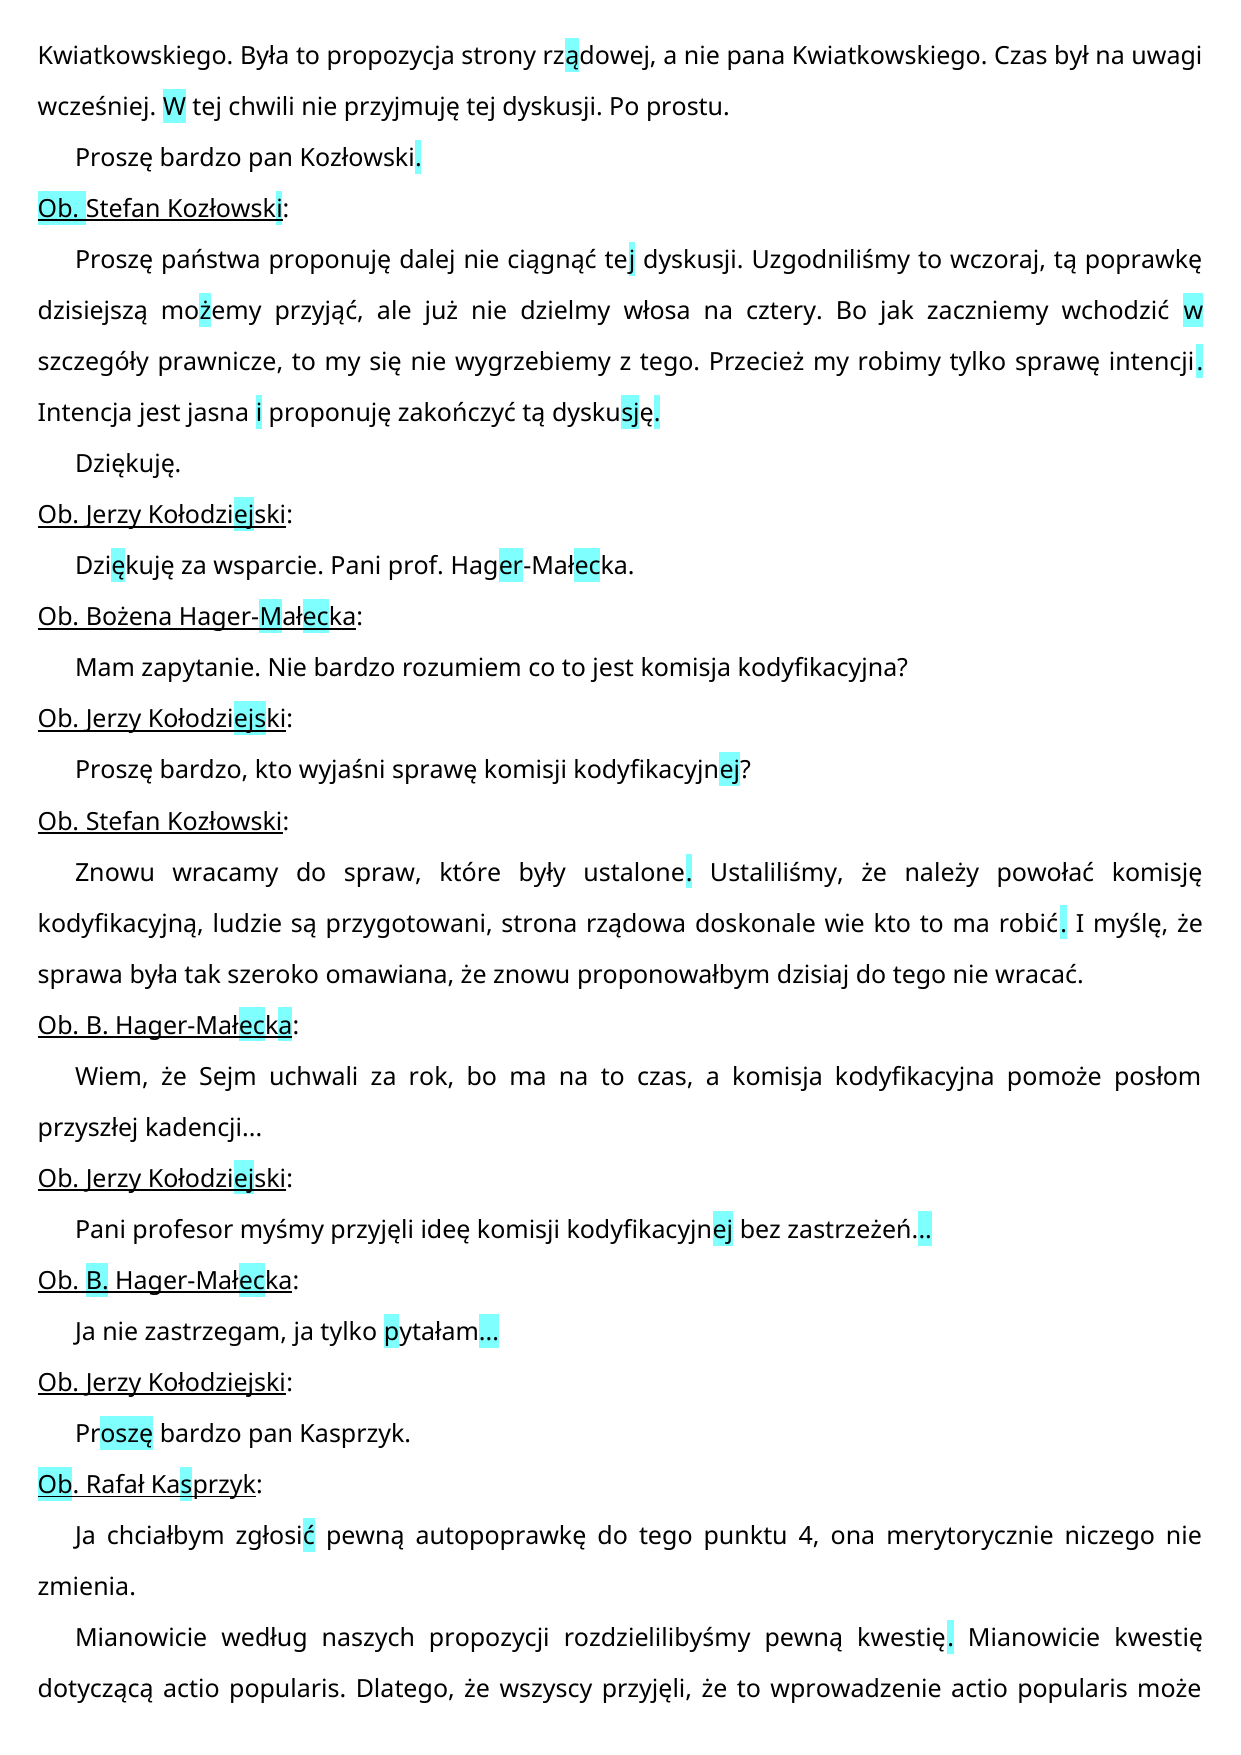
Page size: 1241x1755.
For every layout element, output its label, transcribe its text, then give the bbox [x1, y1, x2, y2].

text Znowu wracamy do spraw, które były ustalone. Ustaliliśmy, że należy powołać komisję kodyfikacyjną, ludzie są przygotowani, strona rządowa doskonale wie kto to ma robić. I myślę, że sprawa była tak szeroko omawiana, że znowu proponowałbym dzisiaj do tego nie wracać. [37, 854, 1203, 990]
text Ob. Jerzy Kołodziejski: [37, 1364, 1203, 1399]
text Ob. Jerzy Kołodziejski: [37, 1160, 1203, 1194]
text Ob. B. Hager-Małecka: [37, 1262, 1203, 1297]
text Proszę bardzo pan Kozłowski. [37, 139, 1203, 174]
text Ob. Stefan Kozłowski: [37, 803, 1203, 837]
text Dziękuję za wsparcie. Pani prof. Hager-Małecka. [37, 548, 1203, 582]
text Ob. Rafał Kasprzyk: [37, 1467, 1203, 1501]
text Kwiatkowskiego. Była to propozycja strony rządowej, a nie pana Kwiatkowskiego. Czas był na uwagi wcześniej. W tej chwili nie przyjmuję tej dyskusji. Po prostu. [37, 37, 1203, 123]
text Ob. Stefan Kozłowski: [37, 191, 1203, 225]
text Ob. B. Hager-Małecka: [37, 1007, 1203, 1041]
text Mam zapytanie. Nie bardzo rozumiem co to jest komisja kodyfikacyjna? [37, 650, 1203, 684]
text Wiem, że Sejm uchwali za rok, bo ma na to czas, a komisja kodyfikacyjna pomoże posłom przyszłej kadencji... [37, 1058, 1203, 1143]
text Ja chciałbym zgłosić pewną autopoprawkę do tego punktu 4, ona merytorycznie niczego nie zmienia. [37, 1518, 1203, 1603]
text Mianowicie według naszych propozycji rozdzielilibyśmy pewną kwestię. Mianowicie kwestię dotyczącą actio popularis. Dlatego, że wszyscy przyjęli, że to wprowadzenie actio popularis może [37, 1620, 1203, 1705]
text Dziękuję. [37, 446, 1203, 480]
text Proszę bardzo pan Kasprzyk. [37, 1416, 1203, 1450]
text Proszę bardzo, kto wyjaśni sprawę komisji kodyfikacyjnej? [37, 752, 1203, 786]
text Pani profesor myśmy przyjęli ideę komisji kodyfikacyjnej bez zastrzeżeń... [37, 1211, 1203, 1246]
text Proszę państwa proponuję dalej nie ciągnąć tej dyskusji. Uzgodniliśmy to wczoraj, tą poprawkę dzisiejszą możemy przyjąć, ale już nie dzielmy włosa na cztery. Bo jak zaczniemy wchodzić w szczegóły prawnicze, to my się nie wygrzebiemy z tego. Przecież my robimy tylko sprawę intencji. Intencja jest jasna i proponuję zakończyć tą dyskusję. [37, 242, 1203, 429]
text Ob. Jerzy Kołodziejski: [37, 497, 1203, 531]
text Ja nie zastrzegam, ja tylko pytałam... [37, 1313, 1203, 1348]
text Ob. Bożena Hager-Małecka: [37, 599, 1203, 633]
text Ob. Jerzy Kołodziejski: [37, 701, 1203, 735]
